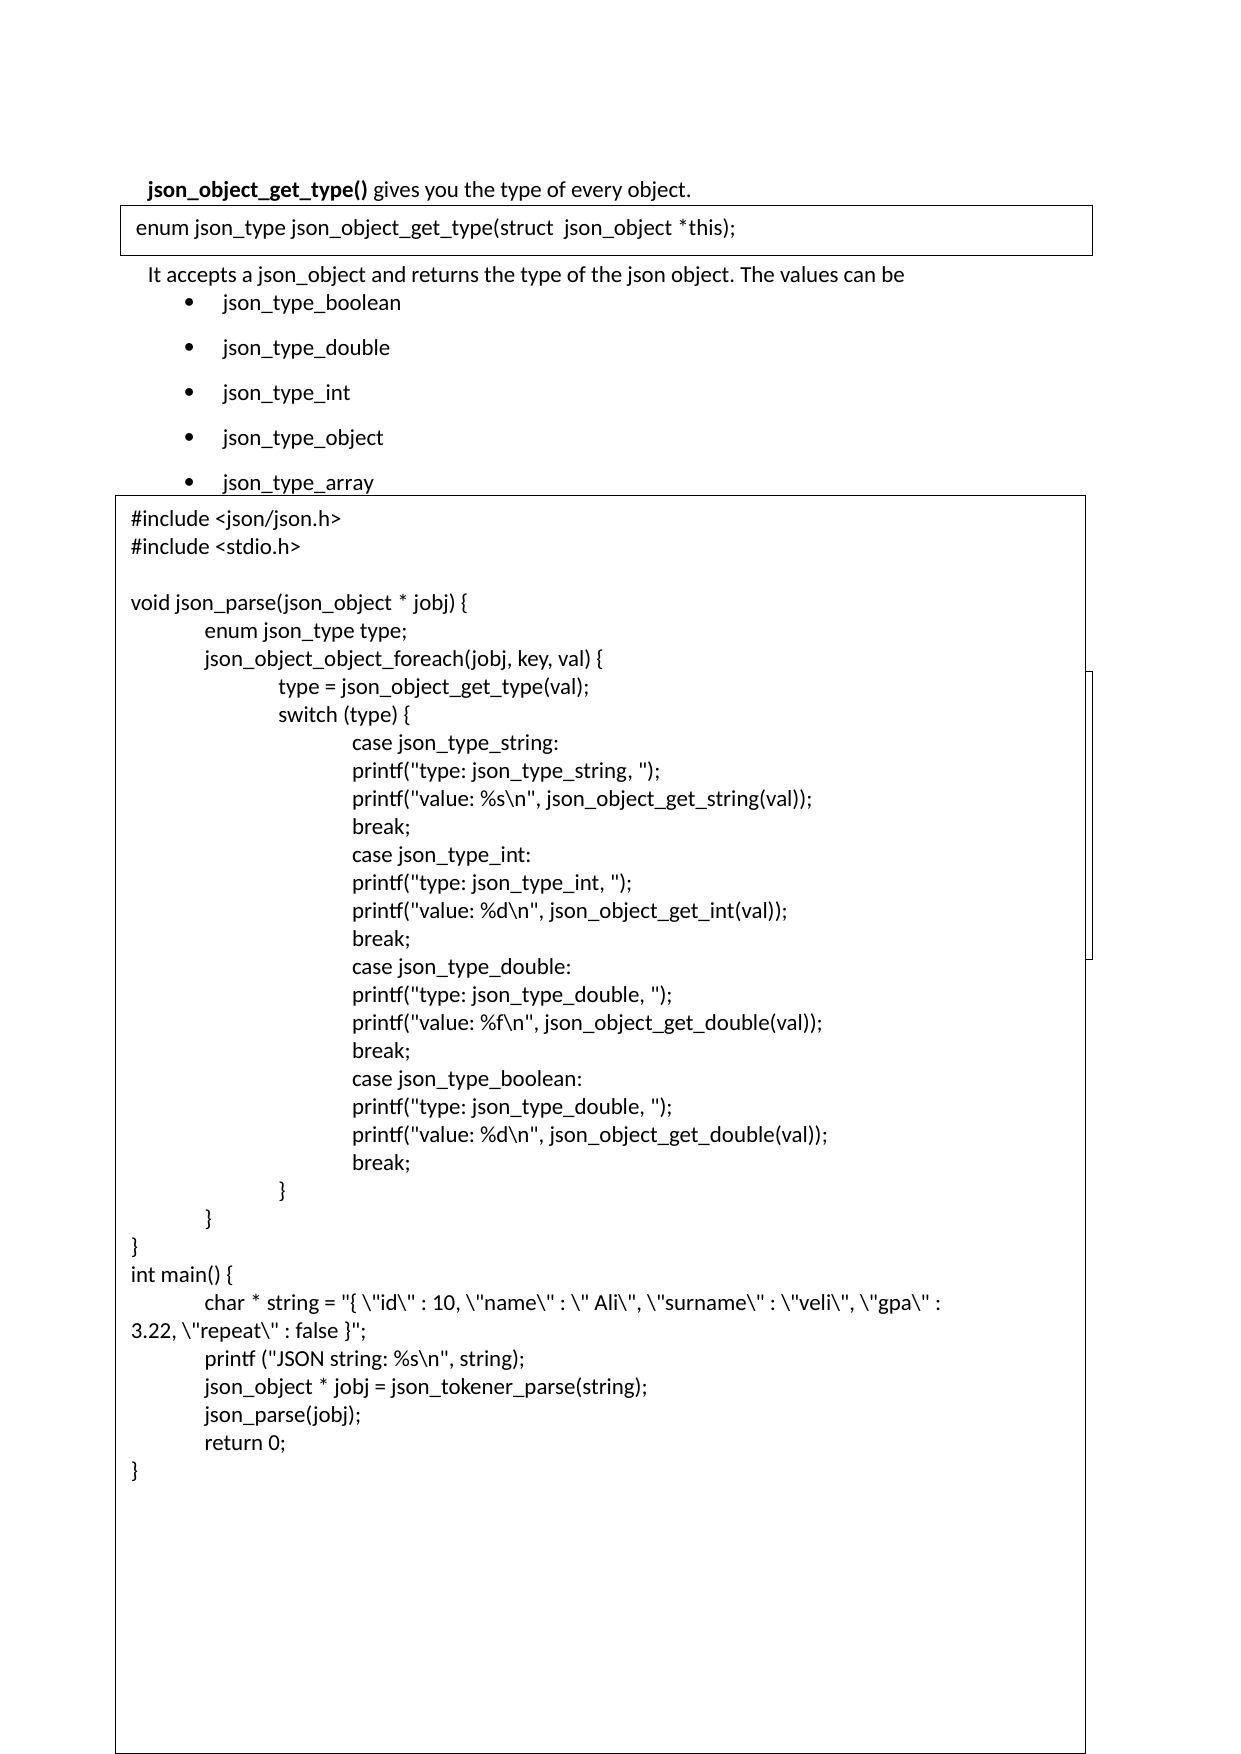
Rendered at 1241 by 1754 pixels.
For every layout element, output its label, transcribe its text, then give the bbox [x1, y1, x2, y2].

text json_parse(jobj); [131, 1400, 1070, 1428]
text } [131, 1232, 1070, 1260]
text void json_parse(json_object * jobj) { [131, 588, 1070, 616]
list json_type_int [185, 378, 1093, 406]
text enum json_type type; [131, 616, 1070, 644]
text int main() { [131, 1260, 1070, 1288]
text type = json_object_get_type(val); [131, 672, 1070, 700]
list json_type_boolean [185, 288, 1093, 316]
text printf("value: %s\n", json_object_get_string(val)); [131, 784, 1070, 812]
text It accepts a json_object and returns the type of the json object. The values can be [148, 260, 1093, 288]
text case json_type_boolean: [131, 1064, 1070, 1092]
text break; [131, 1148, 1070, 1176]
text json_object * jobj = json_tokener_parse(string); [131, 1372, 1070, 1400]
text } [131, 1456, 1070, 1484]
text printf("type: json_type_double, "); [131, 980, 1070, 1008]
text printf("value: %d\n", json_object_get_double(val)); [131, 1120, 1070, 1148]
text printf("value: %d\n", json_object_get_int(val)); [131, 896, 1070, 924]
text #include <stdio.h> [131, 532, 1070, 560]
text printf ("JSON string: %s\n", string); [131, 1344, 1070, 1372]
text printf("value: %f\n", json_object_get_double(val)); [131, 1008, 1070, 1036]
text printf("type: json_type_int, "); [131, 868, 1070, 896]
text break; [131, 812, 1070, 840]
text } [131, 1204, 1070, 1232]
list json_type_array [185, 468, 1093, 497]
text break; [131, 924, 1070, 952]
subtitle Task 1 [1086, 591, 1093, 622]
text json_object_object_foreach(jobj, key, val) { [131, 644, 1070, 672]
list json_type_double [185, 333, 1093, 361]
text switch (type) { [131, 700, 1070, 728]
text enum json_type json_object_get_type(struct json_object *this); [136, 213, 1077, 241]
text printf("type: json_type_string, "); [131, 756, 1070, 784]
list json_type_object [185, 423, 1093, 451]
text case json_type_int: [131, 840, 1070, 868]
text return 0; [131, 1428, 1070, 1456]
text json_object_get_type() gives you the type of every object. [148, 176, 1093, 204]
text printf("type: json_type_double, "); [131, 1092, 1070, 1120]
text case json_type_double: [131, 952, 1070, 980]
text case json_type_string: [131, 728, 1070, 756]
text } [131, 1176, 1070, 1204]
text char * string = "{ \"id\" : 10, \"name\" : \" Ali\", \"surname\" : \"veli\", \"gpa\" : 3.22, \"repeat\" : false }"; [131, 1288, 1070, 1344]
text break; [131, 1036, 1070, 1064]
text #include <json/json.h> [131, 504, 1070, 532]
